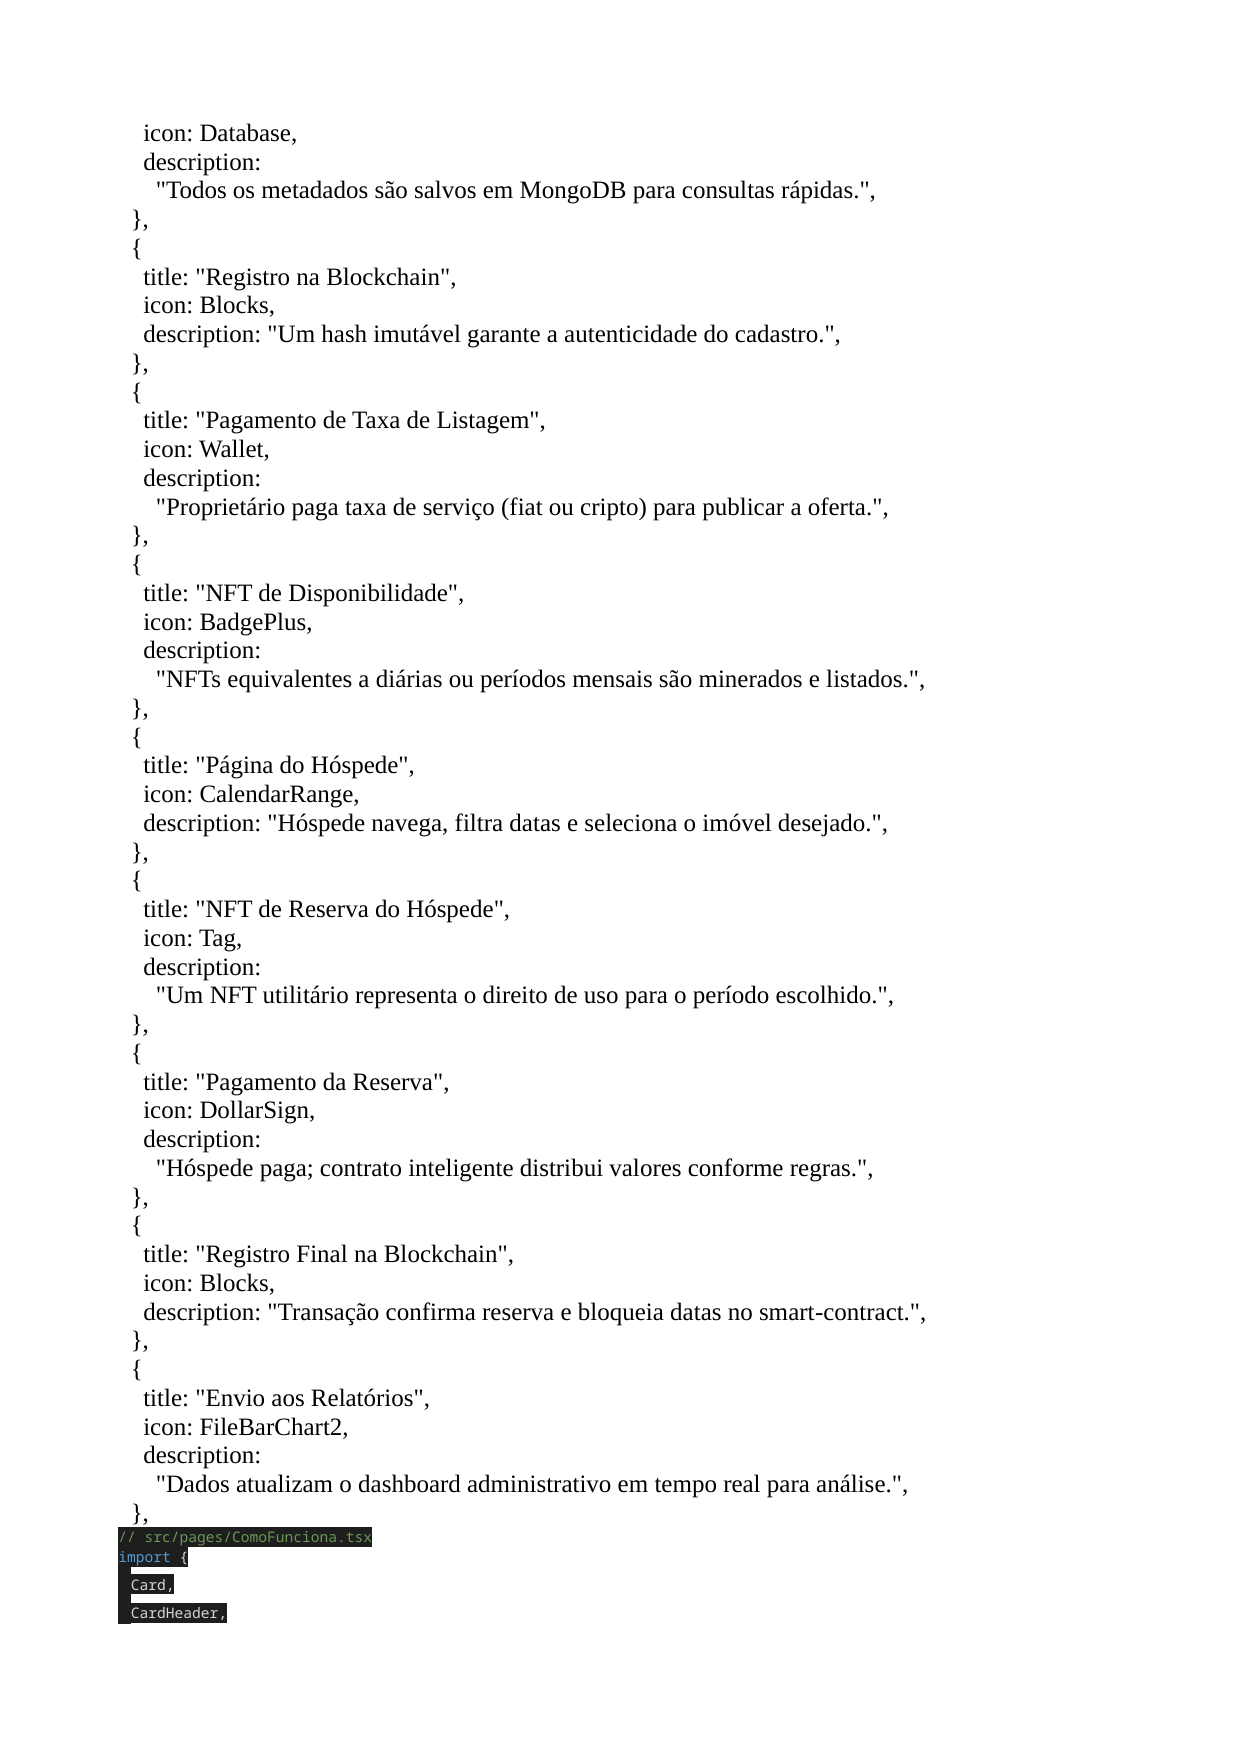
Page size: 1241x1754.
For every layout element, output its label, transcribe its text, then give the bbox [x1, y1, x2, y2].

text import { [118, 1547, 1122, 1567]
text icon: Database, description: "Todos os metadados são salvos em MongoDB para consultas rápidas.", }, { title: "Registro na Blockchain", icon: Blocks, description: "Um hash imutável garante a autenticidade do cadastro.", }, { title: "Pagamento de Taxa de Listagem", icon: Wallet, description: "Proprietário paga taxa de serviço (fiat ou cripto) para publicar a oferta.", }, { title: "NFT de Disponibilidade", icon: BadgePlus, description: "NFTs equivalentes a diárias ou períodos mensais são minerados e listados.", }, { title: "Página do Hóspede", icon: CalendarRange, description: "Hóspede navega, filtra datas e seleciona o imóvel desejado.", }, { title: "NFT de Reserva do Hóspede", icon: Tag, description: "Um NFT utilitário representa o direito de uso para o período escolhido.", }, { title: "Pagamento da Reserva", icon: DollarSign, description: "Hóspede paga; contrato inteligente distribui valores conforme regras.", }, { title: "Registro Final na Blockchain", icon: Blocks, description: "Transação confirma reserva e bloqueia datas no smart‑contract.", }, { title: "Envio aos Relatórios", icon: FileBarChart2, description: "Dados atualizam o dashboard administrativo em tempo real para análise.", }, // src/pages/ComoFunciona.tsx [118, 118, 1122, 1547]
text Card, [118, 1567, 1122, 1595]
text CardHeader, [118, 1595, 1122, 1624]
